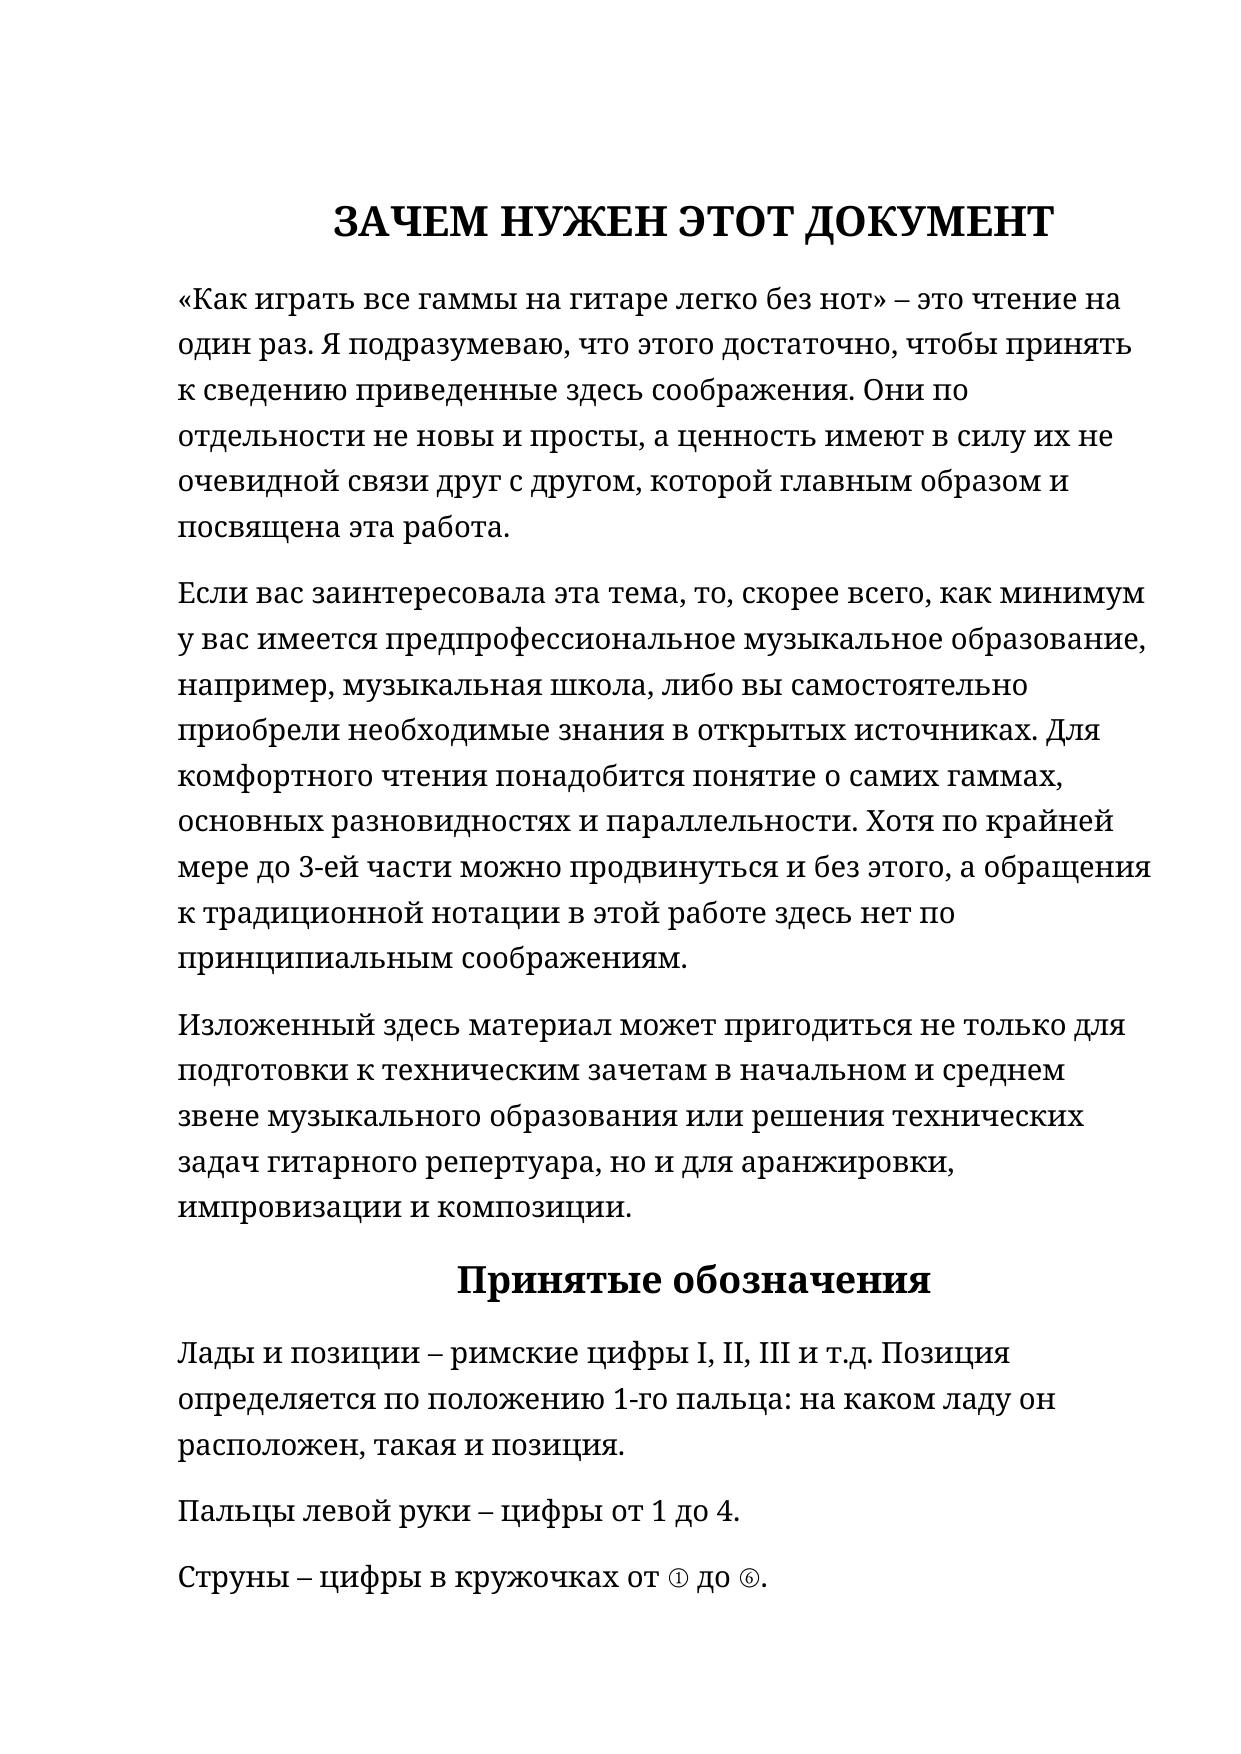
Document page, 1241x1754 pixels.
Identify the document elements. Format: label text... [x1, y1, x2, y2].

text Если вас заинтересовала эта тема, то, скорее всего, как минимум у вас имеется предпрофессиональное музыкальное образование, например, музыкальная школа, либо вы самостоятельно приобрели необходимые знания в открытых источниках. Для комфортного чтения понадобится понятие о самих гаммах, основных разновидностях и параллельности. Хотя по крайней мере до 3-ей части можно продвинуться и без этого, а обращения к традиционной нотации в этой работе здесь нет по принципиальным соображениям. [177, 573, 1152, 977]
subtitle ЗАЧЕМ НУЖЕН ЭТОТ ДОКУМЕНТ [177, 192, 1152, 249]
list «Как играть все гаммы на гитаре легко без нот» – это чтение на один раз. Я подразумеваю, что этого достаточно, чтобы принять к сведению приведенные здесь соображения. Они по отдельности не новы и просты, а ценность имеют в силу их не очевидной связи друг с другом, которой главным образом и посвящена эта работа. [177, 278, 1152, 546]
text Струны – цифры в кружочках от ① до ⑥. [177, 1557, 1152, 1596]
text Пальцы левой руки – цифры от 1 до 4. [177, 1490, 1152, 1530]
subtitle Принятые обозначения [177, 1253, 1152, 1304]
text Лады и позиции – римские цифры I, II, III и т.д. Позиция определяется по положению 1-го пальца: на каком ладу он расположен, такая и позиция. [177, 1332, 1152, 1463]
text Изложенный здесь материал может пригодиться не только для подготовки к техническим зачетам в начальном и среднем звене музыкального образования или решения технических задач гитарного репертуара, но и для аранжировки, импровизации и композиции. [177, 1004, 1152, 1226]
